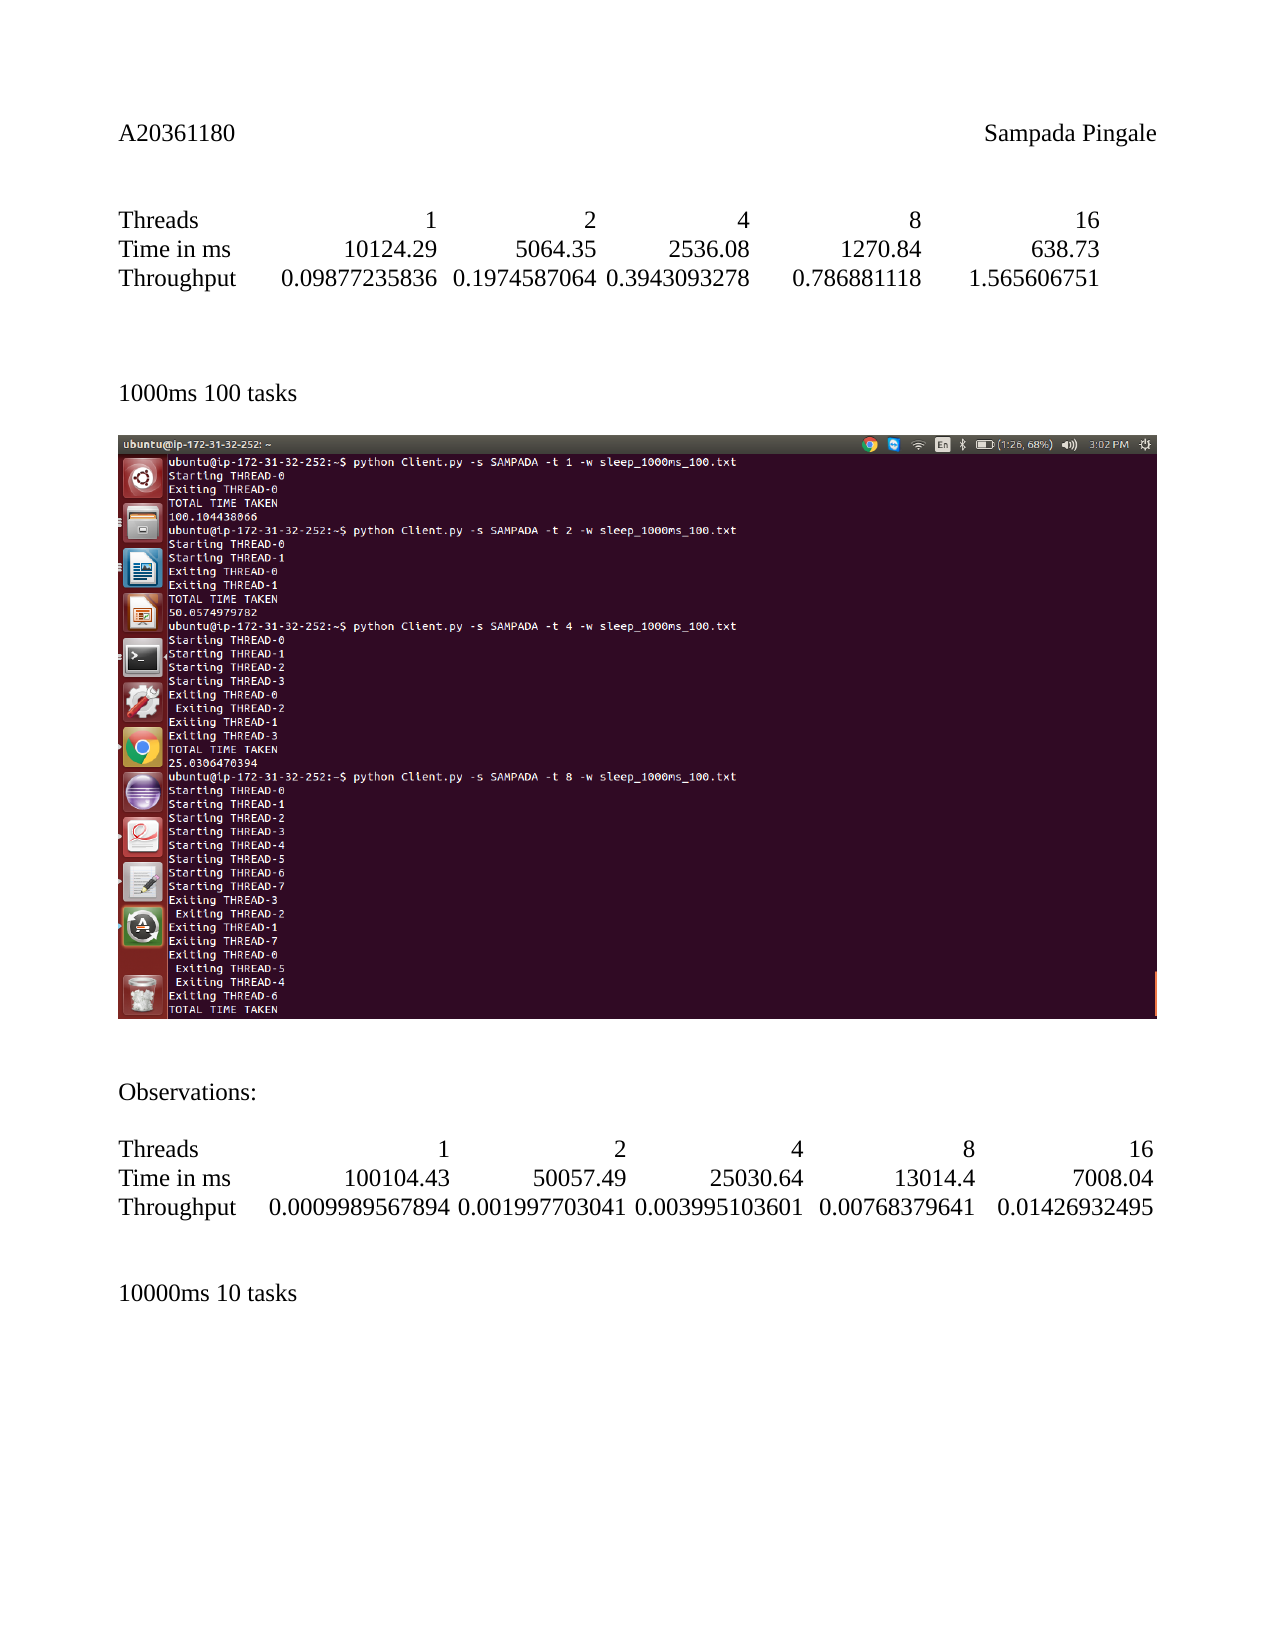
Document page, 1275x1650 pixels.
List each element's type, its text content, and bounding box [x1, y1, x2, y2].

table_header 16 [921, 205, 1099, 234]
table_cell 2536.08 [596, 234, 749, 263]
table_header 2 [450, 1134, 626, 1163]
table_header 1 [260, 205, 437, 234]
table_cell 7008.04 [975, 1163, 1153, 1192]
table_cell 0.001997703041 [450, 1192, 626, 1220]
table_cell 0.003995103601 [626, 1192, 803, 1220]
table_cell 1.565606751 [921, 263, 1099, 291]
table_cell 13014.4 [803, 1163, 975, 1192]
table_cell 10124.29 [260, 234, 437, 263]
table_cell 25030.64 [626, 1163, 803, 1192]
table_header 16 [975, 1134, 1153, 1163]
table_cell 0.01426932495 [975, 1192, 1153, 1220]
table_header Threads [118, 205, 260, 234]
table_header 8 [749, 205, 921, 234]
table_header 8 [803, 1134, 975, 1163]
picture [118, 435, 1157, 1019]
table_header 1 [260, 1134, 449, 1163]
table_header 2 [437, 205, 596, 234]
table_cell 0.3943093278 [596, 263, 749, 291]
table_cell 0.09877235836 [260, 263, 437, 291]
table_cell 1270.84 [749, 234, 921, 263]
table_header Threads [118, 1134, 260, 1163]
table_cell Time in ms [118, 1163, 260, 1192]
table_cell 100104.43 [260, 1163, 449, 1192]
table_header 4 [626, 1134, 803, 1163]
text 1000ms 100 tasks [118, 378, 1157, 406]
table_cell 0.00768379641 [803, 1192, 975, 1220]
text 10000ms 10 tasks [118, 1278, 1157, 1307]
table_cell 50057.49 [450, 1163, 626, 1192]
table_cell 0.786881118 [749, 263, 921, 291]
table_cell 5064.35 [437, 234, 596, 263]
table_cell Throughput [118, 263, 260, 291]
table_cell 638.73 [921, 234, 1099, 263]
table_cell Throughput [118, 1192, 260, 1220]
table_cell 0.1974587064 [437, 263, 596, 291]
text Observations: [118, 1077, 1157, 1105]
table_cell Time in ms [118, 234, 260, 263]
table_cell 0.0009989567894 [260, 1192, 449, 1220]
table_header 4 [596, 205, 749, 234]
